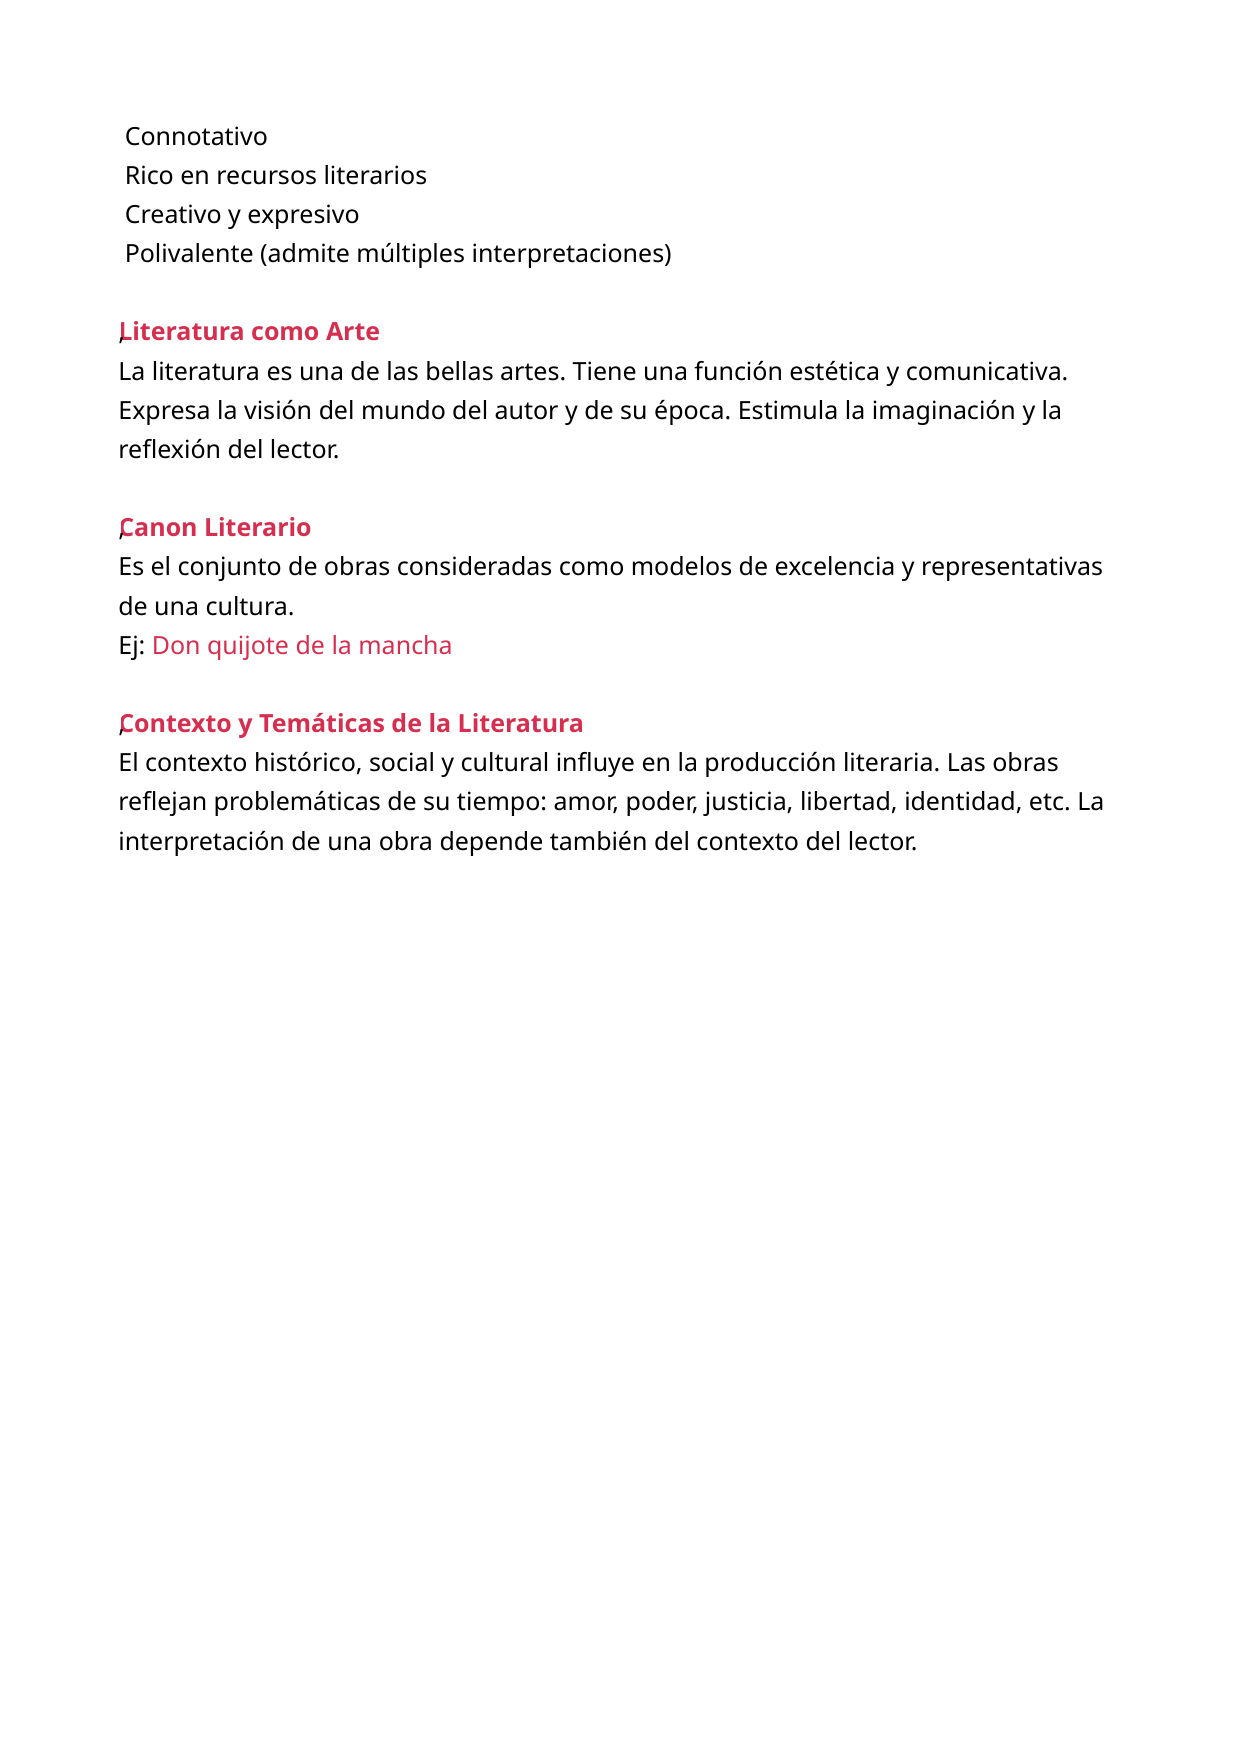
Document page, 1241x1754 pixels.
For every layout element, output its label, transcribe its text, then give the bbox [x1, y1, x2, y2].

text La literatura es una de las bellas artes. Tiene una función estética y comunicativa. Expresa la visión del mundo del autor y de su época. Estimula la imaginación y la reflexión del lector. [118, 353, 1122, 466]
text Contexto y Temáticas de la Literatura [121, 706, 1122, 740]
text Literatura como Arte [121, 314, 1122, 348]
text Connotativo [118, 118, 1122, 152]
text Es el conjunto de obras consideradas como modelos de excelencia y representativas de una cultura. [118, 549, 1122, 622]
text Rico en recursos literarios [118, 157, 1122, 191]
text Canon Literario [121, 510, 1122, 544]
text El contexto histórico, social y cultural influye en la producción literaria. Las obras reflejan problemáticas de su tiempo: amor, poder, justicia, libertad, identidad, etc. La interpretación de una obra depende también del contexto del lector. [118, 745, 1122, 896]
text Ej: Don quijote de la mancha [118, 627, 1122, 661]
text Creativo y expresivo [118, 196, 1122, 231]
text Polivalente (admite múltiples interpretaciones) [118, 236, 1122, 309]
